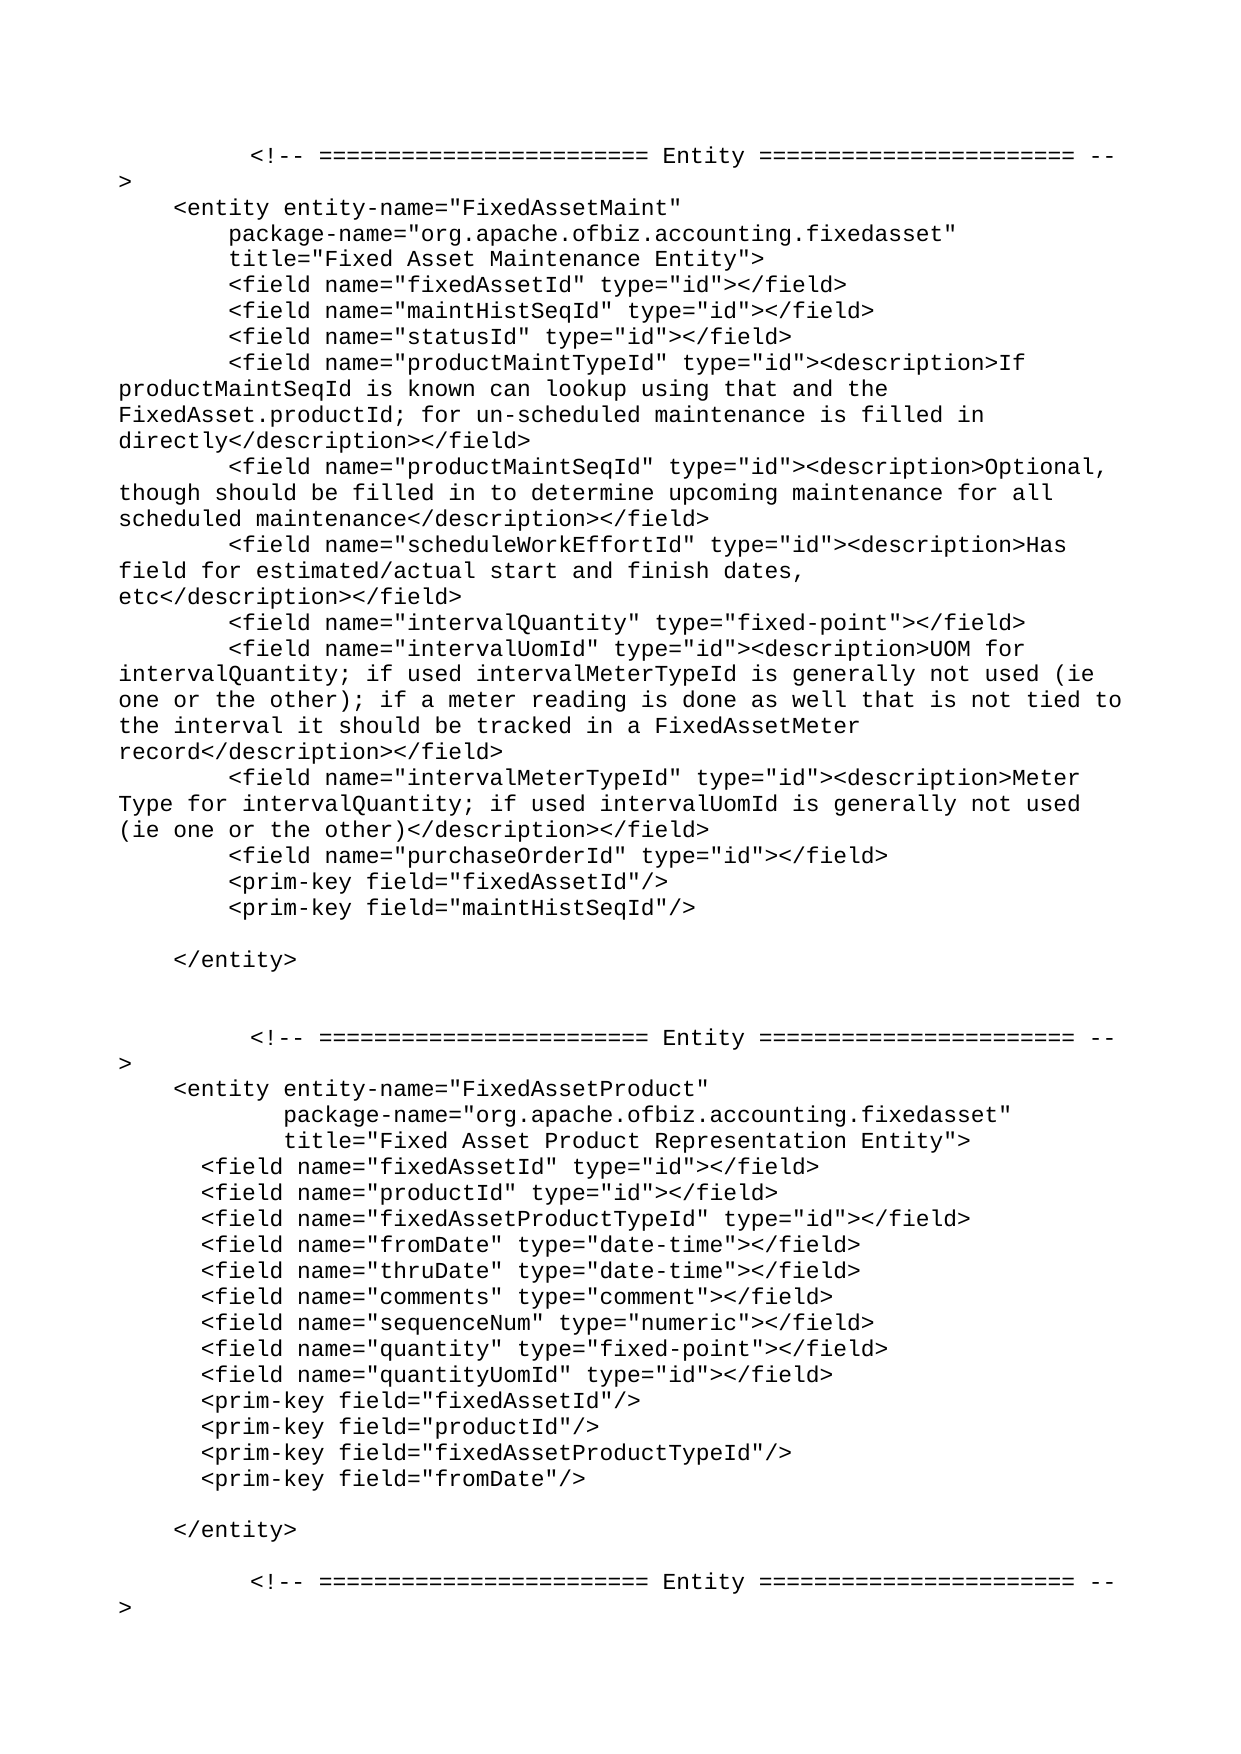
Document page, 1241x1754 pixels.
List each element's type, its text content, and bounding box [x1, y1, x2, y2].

text <field name="statusId" type="id"></field> [118, 326, 1122, 352]
text <field name="scheduleWorkEffortId" type="id"><description>Has field for estimated/actual start and finish dates, etc</description></field> [118, 533, 1122, 611]
text </entity> [118, 948, 1122, 974]
text <prim-key field="maintHistSeqId"/> [118, 896, 1122, 922]
text package-name="org.apache.ofbiz.accounting.fixedasset" [118, 222, 1122, 248]
text package-name="org.apache.ofbiz.accounting.fixedasset" [118, 1104, 1122, 1130]
text </entity> [118, 1519, 1122, 1545]
text <field name="productId" type="id"></field> [118, 1182, 1122, 1207]
text <field name="fixedAssetProductTypeId" type="id"></field> [118, 1207, 1122, 1233]
text <!-- ======================== Entity ======================= --> [118, 1571, 1122, 1622]
text title="Fixed Asset Maintenance Entity"> [118, 248, 1122, 274]
text <entity entity-name="FixedAssetMaint" [118, 196, 1122, 222]
text <field name="intervalQuantity" type="fixed-point"></field> [118, 611, 1122, 637]
text <field name="maintHistSeqId" type="id"></field> [118, 300, 1122, 326]
text <field name="fixedAssetId" type="id"></field> [118, 1156, 1122, 1182]
text <prim-key field="fixedAssetProductTypeId"/> [118, 1441, 1122, 1467]
text <field name="comments" type="comment"></field> [118, 1285, 1122, 1311]
text <field name="quantity" type="fixed-point"></field> [118, 1337, 1122, 1363]
text <entity entity-name="FixedAssetProduct" [118, 1078, 1122, 1104]
text <field name="sequenceNum" type="numeric"></field> [118, 1311, 1122, 1337]
text <field name="thruDate" type="date-time"></field> [118, 1259, 1122, 1285]
text <field name="fixedAssetId" type="id"></field> [118, 274, 1122, 300]
text <prim-key field="productId"/> [118, 1415, 1122, 1441]
text <prim-key field="fromDate"/> [118, 1467, 1122, 1493]
text <!-- ======================== Entity ======================= --> [118, 144, 1122, 196]
text <field name="productMaintTypeId" type="id"><description>If productMaintSeqId is known can lookup using that and the FixedAsset.productId; for un-scheduled maintenance is filled in directly</description></field> [118, 352, 1122, 455]
text <field name="intervalMeterTypeId" type="id"><description>Meter Type for intervalQuantity; if used intervalUomId is generally not used (ie one or the other)</description></field> [118, 767, 1122, 844]
text <field name="intervalUomId" type="id"><description>UOM for intervalQuantity; if used intervalMeterTypeId is generally not used (ie one or the other); if a meter reading is done as well that is not tied to the interval it should be tracked in a FixedAssetMeter record</description></field> [118, 637, 1122, 767]
text <prim-key field="fixedAssetId"/> [118, 1389, 1122, 1415]
text <field name="fromDate" type="date-time"></field> [118, 1233, 1122, 1259]
text <prim-key field="fixedAssetId"/> [118, 870, 1122, 896]
text <field name="purchaseOrderId" type="id"></field> [118, 844, 1122, 870]
text <!-- ======================== Entity ======================= --> [118, 1026, 1122, 1078]
text <field name="quantityUomId" type="id"></field> [118, 1363, 1122, 1389]
text <field name="productMaintSeqId" type="id"><description>Optional, though should be filled in to determine upcoming maintenance for all scheduled maintenance</description></field> [118, 455, 1122, 533]
text title="Fixed Asset Product Representation Entity"> [118, 1130, 1122, 1156]
